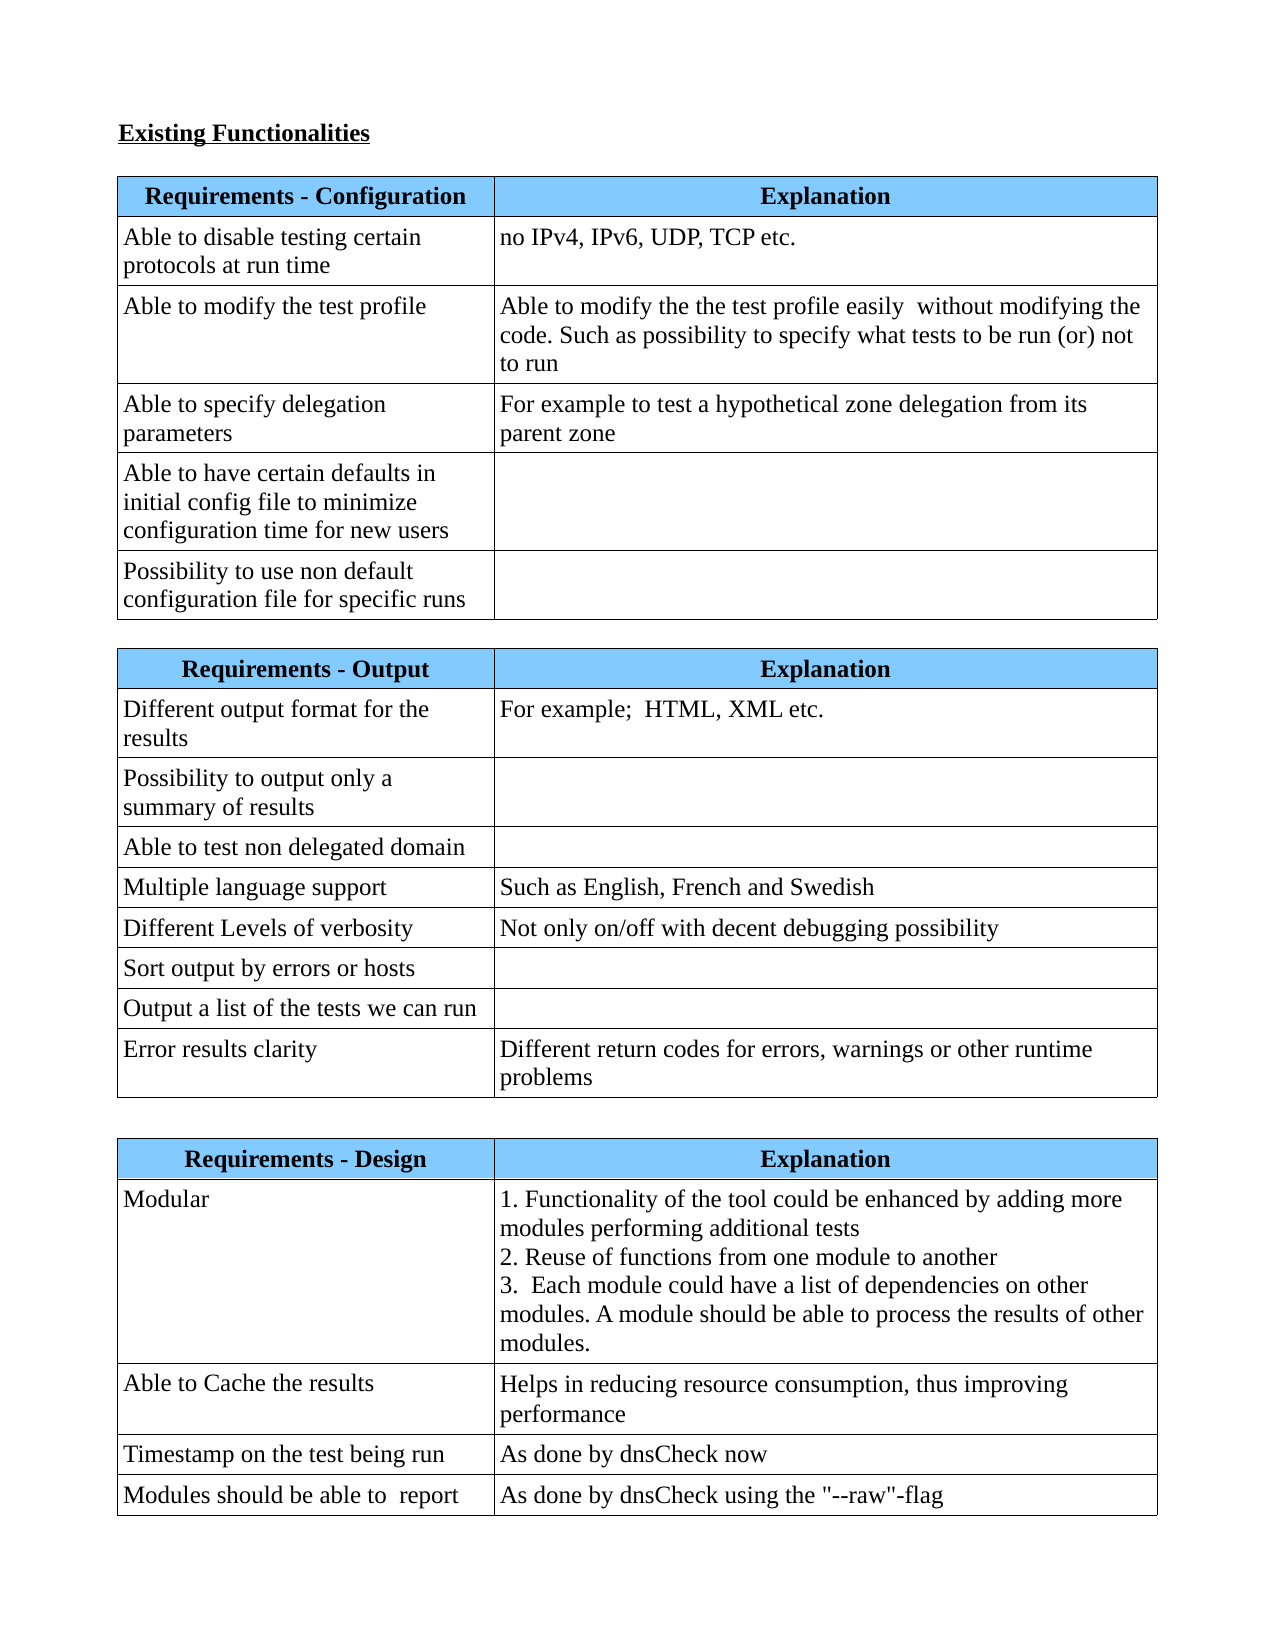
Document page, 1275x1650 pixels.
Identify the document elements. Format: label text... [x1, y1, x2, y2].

table_header Explanation [495, 1139, 1157, 1178]
table_cell [495, 551, 1157, 619]
table_header Able to disable testing certain protocols at run time [118, 217, 494, 285]
table_cell Able to Cache the results [118, 1364, 494, 1433]
table_cell Different return codes for errors, warnings or other runtime problems [495, 1029, 1157, 1097]
table_cell [495, 948, 1157, 987]
table_header no IPv4, IPv6, UDP, TCP etc. [495, 217, 1157, 285]
table_cell Output a list of the tests we can run [118, 989, 494, 1028]
table_cell Different output format for the results [118, 689, 494, 757]
table_cell Not only on/off with decent debugging possibility [495, 908, 1157, 947]
table_header Requirements - Output [118, 649, 494, 688]
table_cell Error results clarity [118, 1029, 494, 1097]
table_cell 1. Functionality of the tool could be enhanced by adding more modules performing additional tests 2. Reuse of functions from one module to another 3. Each module could have a list of dependencies on other modules. A module should be able to process the results of other modules. [495, 1180, 1157, 1363]
table_cell As done by dnsCheck using the "--raw"-flag [495, 1475, 1157, 1515]
table_cell Such as English, French and Swedish [495, 868, 1157, 907]
table_cell Modular [118, 1180, 494, 1363]
table_cell Helps in reducing resource consumption, thus improving performance [495, 1364, 1157, 1433]
table_cell Able to modify the test profile [118, 286, 494, 383]
table_cell Different Levels of verbosity [118, 908, 494, 947]
table_header Requirements - Configuration [118, 177, 494, 216]
table_cell [495, 989, 1157, 1028]
table_cell [495, 827, 1157, 867]
table_header Requirements - Design [118, 1139, 494, 1178]
table_cell Able to test non delegated domain [118, 827, 494, 867]
table_cell [495, 758, 1157, 826]
table_cell For example; HTML, XML etc. [495, 689, 1157, 757]
table_header For example to test a hypothetical zone delegation from its parent zone [495, 384, 1157, 452]
table_header Able to specify delegation parameters [118, 384, 494, 452]
table_cell [495, 453, 1157, 550]
table_cell Sort output by errors or hosts [118, 948, 494, 987]
table_cell Able to modify the the test profile easily without modifying the code. Such as possibility to specify what tests to be run (or) not to run [495, 286, 1157, 383]
table_header Explanation [495, 177, 1157, 216]
table_cell Possibility to output only a summary of results [118, 758, 494, 826]
text Existing Functionalities [118, 118, 1157, 147]
table_cell As done by dnsCheck now [495, 1435, 1157, 1474]
table_header Explanation [495, 649, 1157, 688]
table_cell Modules should be able to report [118, 1475, 494, 1515]
table_cell Multiple language support [118, 868, 494, 907]
table_cell Able to have certain defaults in initial config file to minimize configuration time for new users [118, 453, 494, 550]
table_cell Timestamp on the test being run [118, 1435, 494, 1474]
table_cell Possibility to use non default configuration file for specific runs [118, 551, 494, 619]
